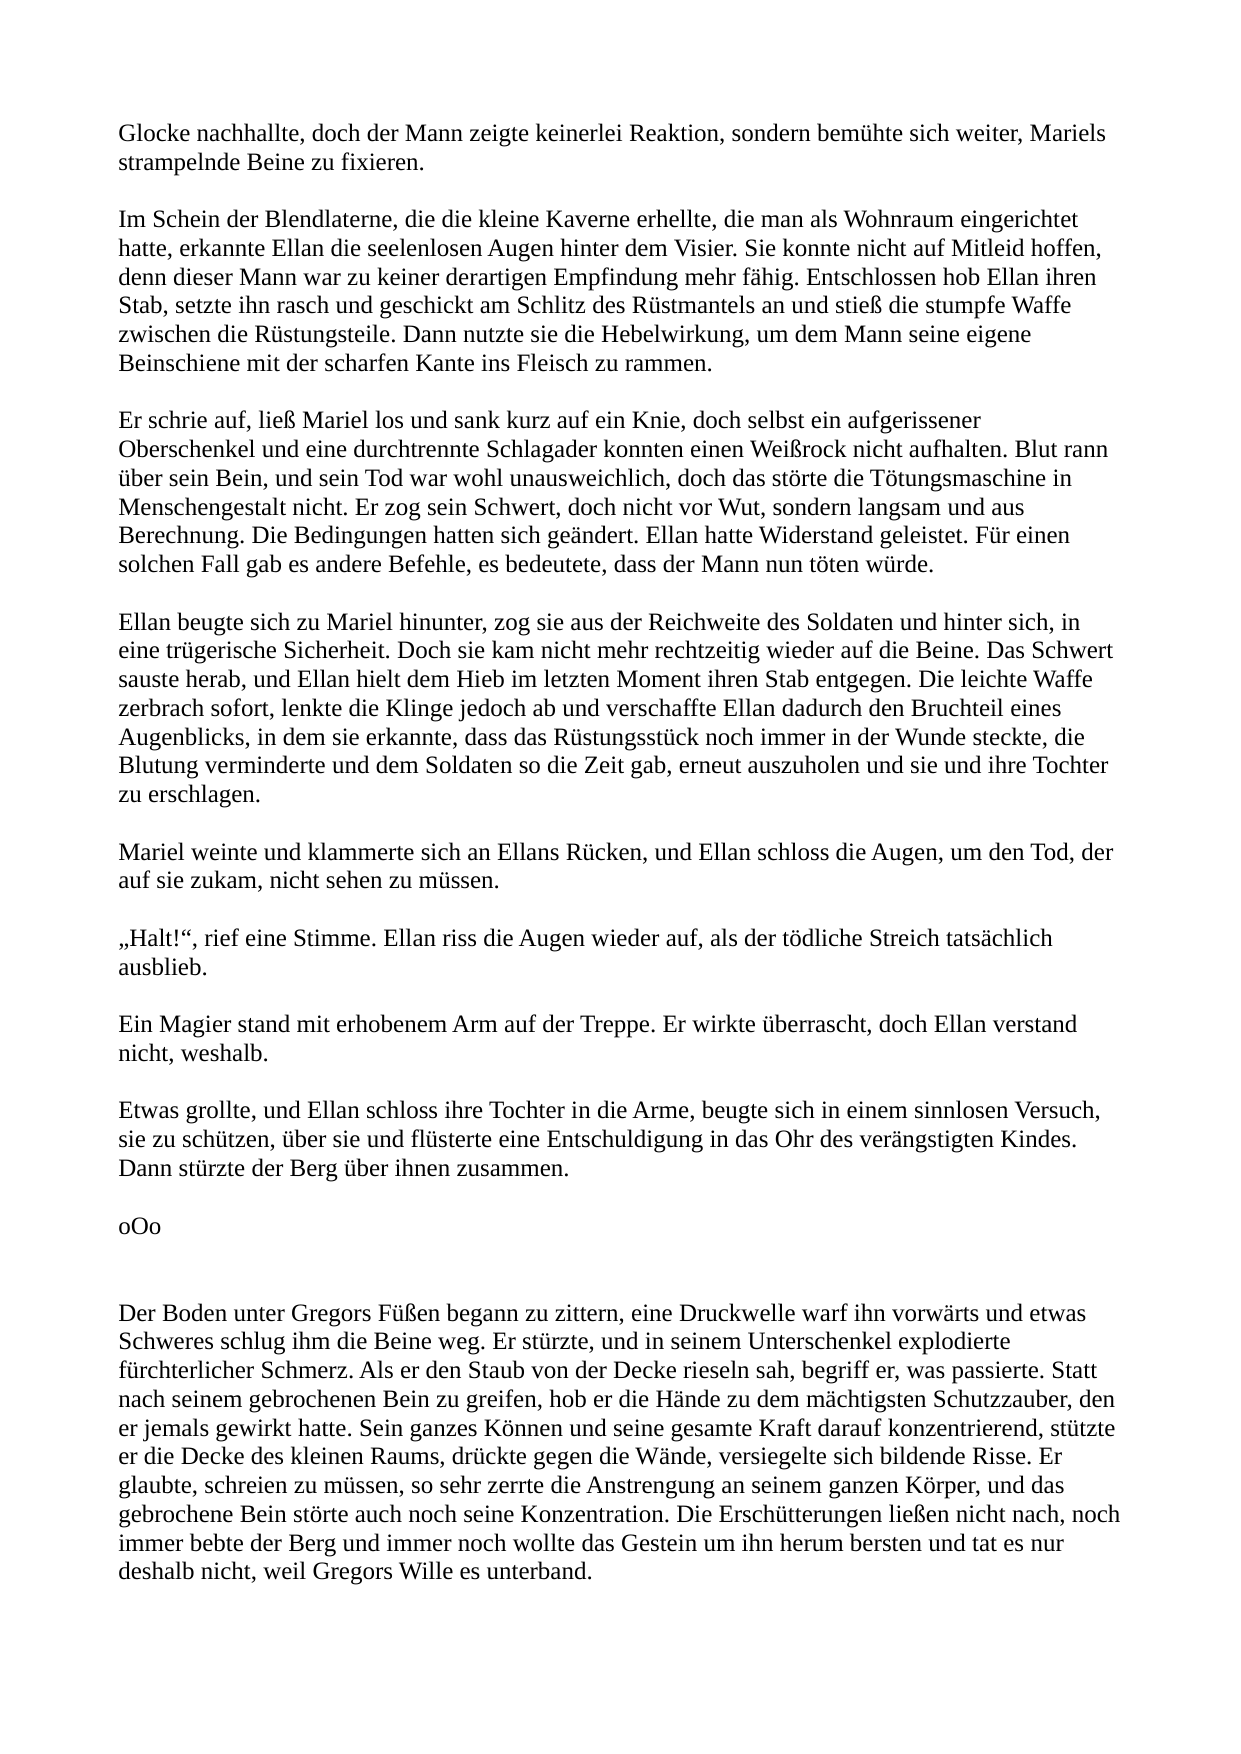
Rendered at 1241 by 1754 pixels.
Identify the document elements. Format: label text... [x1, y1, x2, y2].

text Glocke nachhallte, doch der Mann zeigte keinerlei Reaktion, sondern bemühte sich weiter, Mariels strampelnde Beine zu fixieren. Im Schein der Blendlaterne, die die kleine Kaverne erhellte, die man als Wohnraum eingerichtet hatte, erkannte Ellan die seelenlosen Augen hinter dem Visier. Sie konnte nicht auf Mitleid hoffen, denn dieser Mann war zu keiner derartigen Empfindung mehr fähig. Entschlossen hob Ellan ihren Stab, setzte ihn rasch und geschickt am Schlitz des Rüstmantels an und stieß die stumpfe Waffe zwischen die Rüstungsteile. Dann nutzte sie die Hebelwirkung, um dem Mann seine eigene Beinschiene mit der scharfen Kante ins Fleisch zu rammen. Er schrie auf, ließ Mariel los und sank kurz auf ein Knie, doch selbst ein aufgerissener Oberschenkel und eine durchtrennte Schlagader konnten einen Weißrock nicht aufhalten. Blut rann über sein Bein, und sein Tod war wohl unausweichlich, doch das störte die Tötungsmaschine in Menschengestalt nicht. Er zog sein Schwert, doch nicht vor Wut, sondern langsam und aus Berechnung. Die Bedingungen hatten sich geändert. Ellan hatte Widerstand geleistet. Für einen solchen Fall gab es andere Befehle, es bedeutete, dass der Mann nun töten würde. Ellan beugte sich zu Mariel hinunter, zog sie aus der Reichweite des Soldaten und hinter sich, in eine trügerische Sicherheit. Doch sie kam nicht mehr rechtzeitig wieder auf die Beine. Das Schwert sauste herab, und Ellan hielt dem Hieb im letzten Moment ihren Stab entgegen. Die leichte Waffe zerbrach sofort, lenkte die Klinge jedoch ab und verschaffte Ellan dadurch den Bruchteil eines Augenblicks, in dem sie erkannte, dass das Rüstungsstück noch immer in der Wunde steckte, die Blutung verminderte und dem Soldaten so die Zeit gab, erneut auszuholen und sie und ihre Tochter zu erschlagen. Mariel weinte und klammerte sich an Ellans Rücken, und Ellan schloss die Augen, um den Tod, der auf sie zukam, nicht sehen zu müssen. „Halt!“, rief eine Stimme. Ellan riss die Augen wieder auf, als der tödliche Streich tatsächlich ausblieb. Ein Magier stand mit erhobenem Arm auf der Treppe. Er wirkte überrascht, doch Ellan verstand nicht, weshalb. Etwas grollte, und Ellan schloss ihre Tochter in die Arme, beugte sich in einem sinnlosen Versuch, sie zu schützen, über sie und flüsterte eine Entschuldigung in das Ohr des verängstigten Kindes. Dann stürzte der Berg über ihnen zusammen. [118, 118, 1122, 1182]
text oOo [118, 1211, 1122, 1240]
text Der Boden unter Gregors Füßen begann zu zittern, eine Druckwelle warf ihn vorwärts und etwas Schweres schlug ihm die Beine weg. Er stürzte, und in seinem Unterschenkel explodierte fürchterlicher Schmerz. Als er den Staub von der Decke rieseln sah, begriff er, was passierte. Statt nach seinem gebrochenen Bein zu greifen, hob er die Hände zu dem mächtigsten Schutzzauber, den er jemals gewirkt hatte. Sein ganzes Können und seine gesamte Kraft darauf konzentrierend, stützte er die Decke des kleinen Raums, drückte gegen die Wände, versiegelte sich bildende Risse. Er glaubte, schreien zu müssen, so sehr zerrte die Anstrengung an seinem ganzen Körper, und das gebrochene Bein störte auch noch seine Konzentration. Die Erschütterungen ließen nicht nach, noch immer bebte der Berg und immer noch wollte das Gestein um ihn herum bersten und tat es nur deshalb nicht, weil Gregors Wille es unterband. [118, 1240, 1122, 1585]
